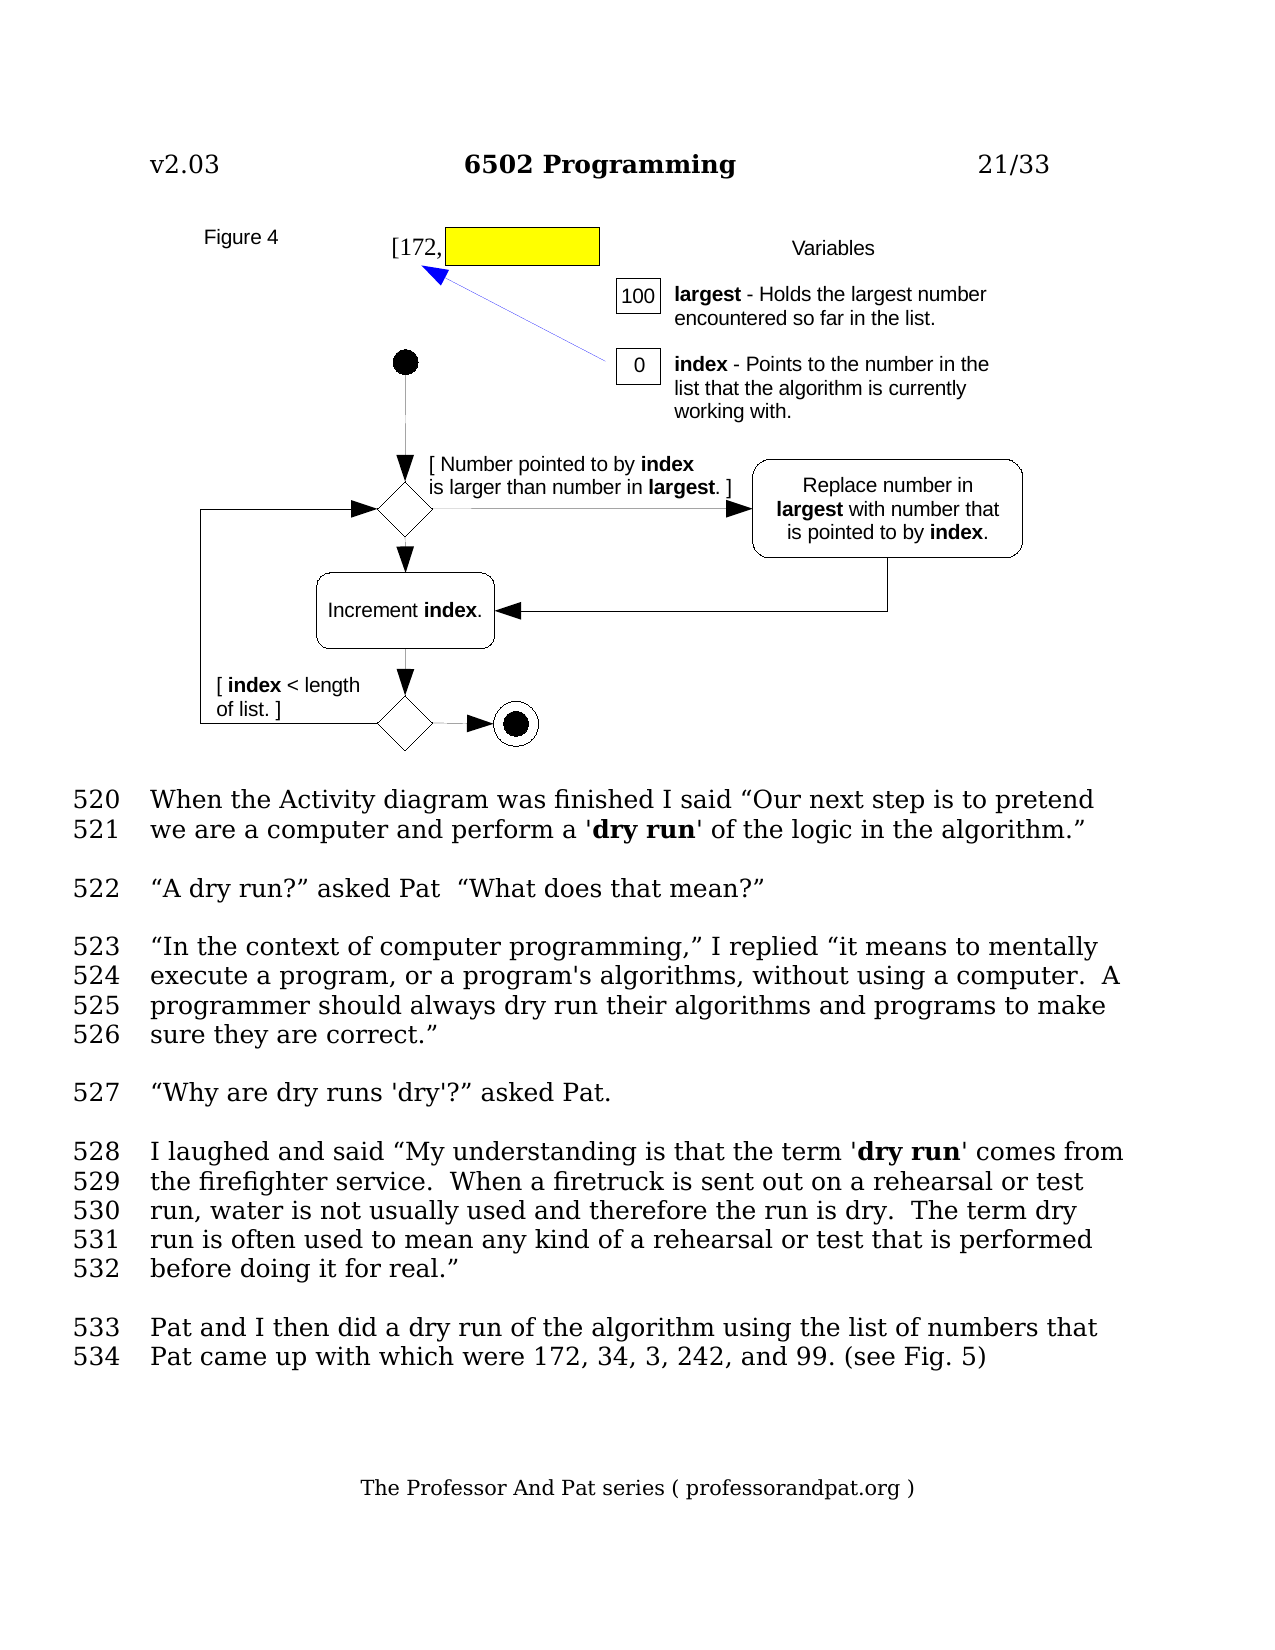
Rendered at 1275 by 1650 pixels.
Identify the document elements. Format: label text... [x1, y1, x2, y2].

text When the Activity diagram was finished I said “Our next step is to pretend we are a computer and perform a 'dry run' of the logic in the algorithm.” [150, 786, 1125, 844]
text I laughed and said “My understanding is that the term 'dry run' comes from the firefighter service. When a firetruck is sent out on a rehearsal or test run, water is not usually used and therefore the run is dry. The term dry run is often used to mean any kind of a rehearsal or test that is performed before doing it for real.” [150, 1137, 1125, 1284]
text “Why are dry runs 'dry'?” asked Pat. [150, 1079, 1125, 1108]
text Pat and I then did a dry run of the algorithm using the list of numbers that Pat came up with which were 172, 34, 3, 242, and 99. (see Fig. 5) [150, 1313, 1125, 1372]
text “In the context of computer programming,” I replied “it means to mentally execute a program, or a program's algorithms, without using a computer. A programmer should always dry run their algorithms and programs to make sure they are correct.” [150, 932, 1125, 1049]
text “A dry run?” asked Pat “What does that mean?” [150, 874, 1125, 903]
